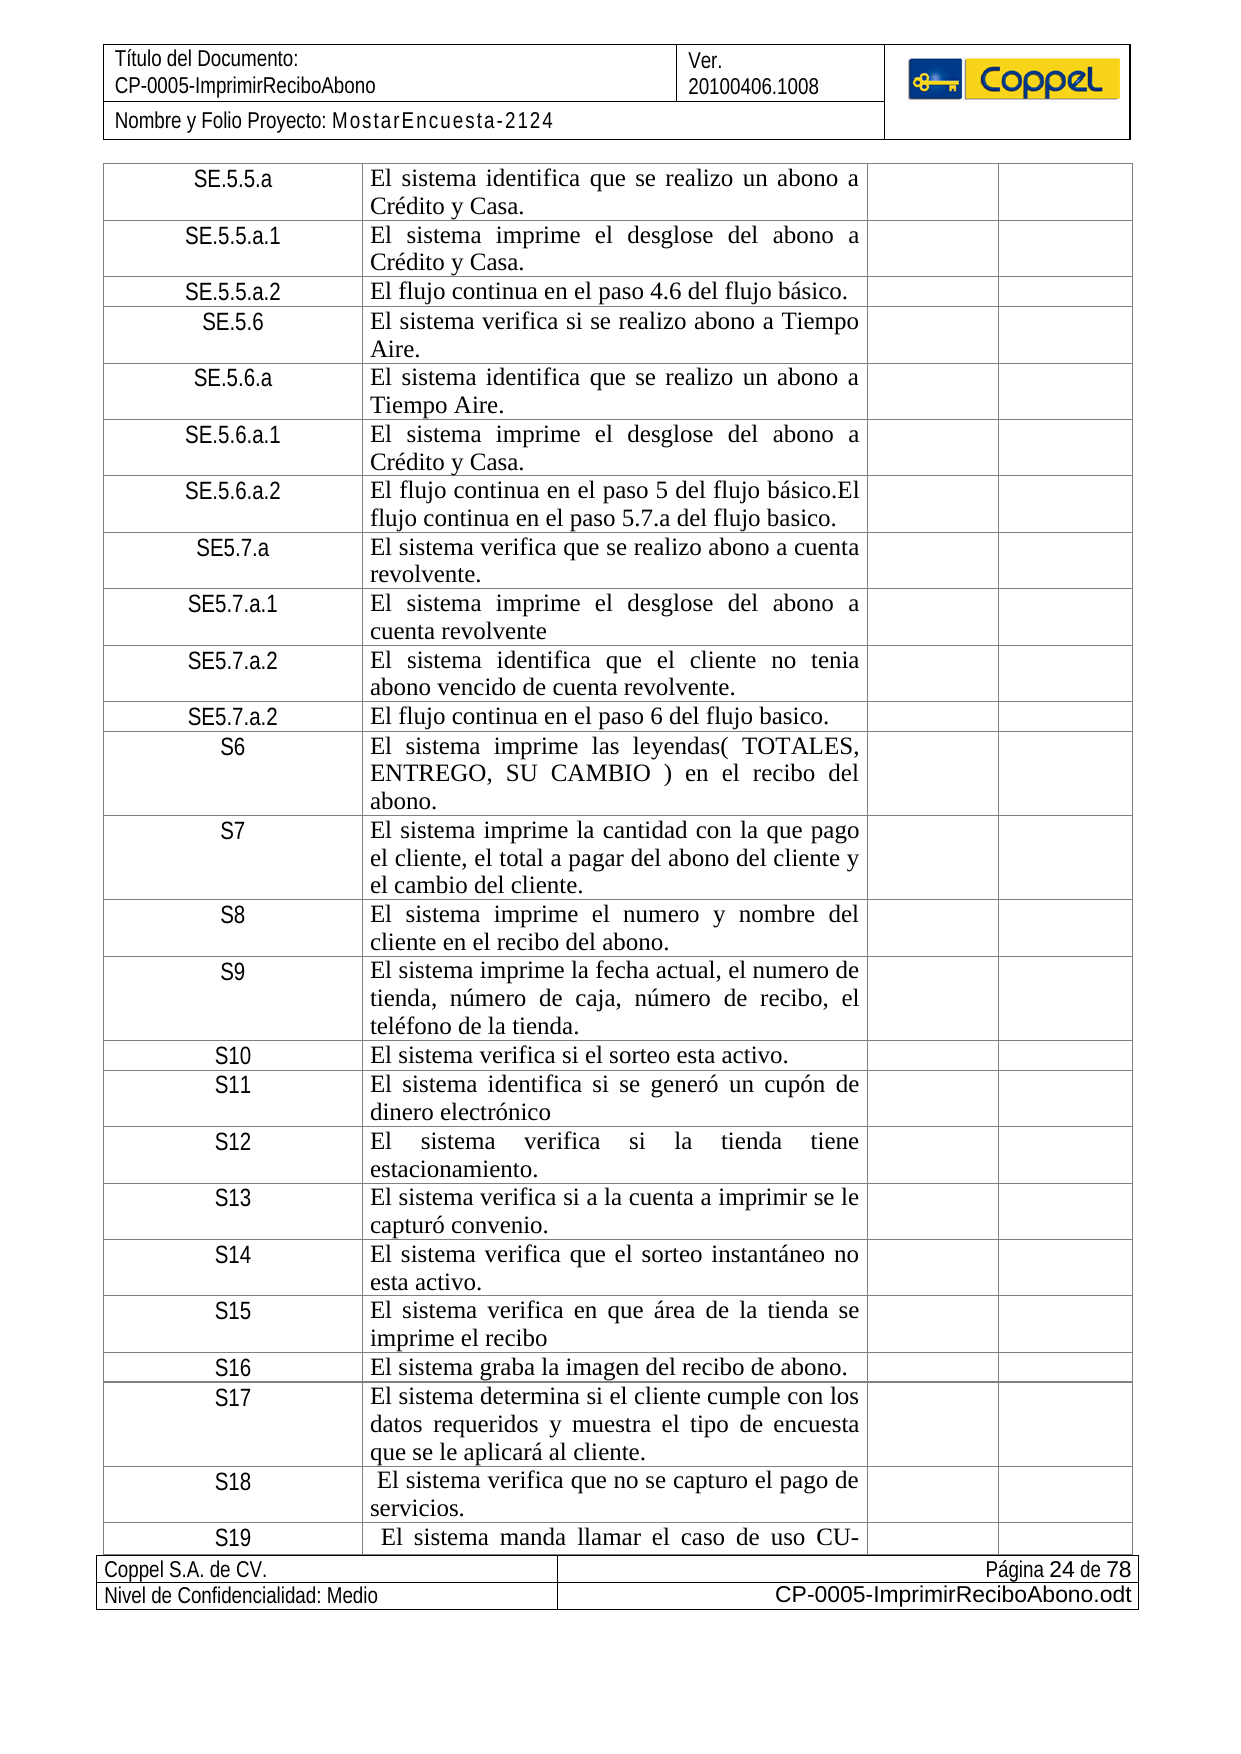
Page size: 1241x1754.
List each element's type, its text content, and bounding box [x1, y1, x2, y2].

table_cell El sistema verifica que el sorteo instantáneo no esta activo. [363, 1240, 867, 1295]
table_cell S12 [104, 1127, 362, 1182]
table_cell [868, 221, 998, 276]
table_cell SE.5.6.a.2 [104, 476, 362, 532]
table_cell SE5.7.a [104, 533, 362, 588]
table_cell El sistema verifica que no se capturo el pago de servicios. [363, 1467, 867, 1522]
table_cell SE.5.5.a [104, 164, 362, 220]
table_cell [868, 364, 998, 419]
table_cell El sistema identifica si se generó un cupón de dinero electrónico [363, 1071, 867, 1126]
table_cell S9 [104, 957, 362, 1040]
table_cell [999, 1523, 1132, 1554]
table_cell [868, 957, 998, 1040]
table_cell [999, 816, 1132, 899]
table_cell [999, 1296, 1132, 1352]
table_cell [999, 589, 1132, 645]
table_cell El flujo continua en el paso 6 del flujo basico. [363, 702, 867, 731]
table_cell SE5.7.a.2 [104, 702, 362, 731]
table_cell S7 [104, 816, 362, 899]
table_cell El sistema manda llamar el caso de uso CU- [363, 1523, 867, 1554]
table_cell [868, 1041, 998, 1069]
table_cell [999, 732, 1132, 815]
table_cell El sistema determina si el cliente cumple con los datos requeridos y muestra el tipo de encuesta que se le aplicará al cliente. [363, 1383, 867, 1466]
table_cell [999, 164, 1132, 220]
table_cell [999, 646, 1132, 701]
table_cell [999, 1184, 1132, 1239]
table_cell S14 [104, 1240, 362, 1295]
table_cell [868, 307, 998, 362]
table_cell [868, 1071, 998, 1126]
table_cell [999, 533, 1132, 588]
table_cell S16 [104, 1353, 362, 1381]
table_cell [868, 816, 998, 899]
table_cell SE5.7.a.1 [104, 589, 362, 645]
table_cell SE.5.6.a [104, 364, 362, 419]
table_cell [868, 1383, 998, 1466]
table_cell [868, 1523, 998, 1554]
table_cell [868, 1127, 998, 1182]
table_cell S18 [104, 1467, 362, 1522]
table_cell El sistema verifica que se realizo abono a cuenta revolvente. [363, 533, 867, 588]
table_cell SE.5.6 [104, 307, 362, 362]
table_cell S6 [104, 732, 362, 815]
table_cell El sistema verifica en que área de la tienda se imprime el recibo [363, 1296, 867, 1352]
table_cell S10 [104, 1041, 362, 1069]
table_cell [868, 1296, 998, 1352]
table_cell S11 [104, 1071, 362, 1126]
table_cell [999, 900, 1132, 956]
table_cell [999, 1383, 1132, 1466]
table_cell S13 [104, 1184, 362, 1239]
table_cell El sistema imprime el desglose del abono a cuenta revolvente [363, 589, 867, 645]
table_cell [999, 702, 1132, 731]
table_cell El sistema imprime el desglose del abono a Crédito y Casa. [363, 420, 867, 475]
table_cell [868, 476, 998, 532]
table_cell El sistema verifica si a la cuenta a imprimir se le capturó convenio. [363, 1184, 867, 1239]
table_cell El sistema verifica si el sorteo esta activo. [363, 1041, 867, 1069]
table_cell [868, 1353, 998, 1381]
table_cell [868, 277, 998, 306]
table_cell [999, 1240, 1132, 1295]
table_cell [868, 1467, 998, 1522]
table_cell SE.5.6.a.1 [104, 420, 362, 475]
table_cell El sistema verifica si se realizo abono a Tiempo Aire. [363, 307, 867, 362]
table_cell S8 [104, 900, 362, 956]
table_cell [999, 307, 1132, 362]
table_cell [868, 420, 998, 475]
table_cell [868, 1240, 998, 1295]
table_cell El sistema identifica que el cliente no tenia abono vencido de cuenta revolvente. [363, 646, 867, 701]
table_cell [868, 702, 998, 731]
table_cell [999, 1127, 1132, 1182]
table_cell [999, 1353, 1132, 1381]
table_cell El sistema identifica que se realizo un abono a Tiempo Aire. [363, 364, 867, 419]
table_cell El sistema imprime la fecha actual, el numero de tienda, número de caja, número de recibo, el teléfono de la tienda. [363, 957, 867, 1040]
table_cell [868, 589, 998, 645]
table_cell [999, 1071, 1132, 1126]
table_cell [999, 476, 1132, 532]
table_cell El sistema identifica que se realizo un abono a Crédito y Casa. [363, 164, 867, 220]
table_cell [999, 277, 1132, 306]
table_cell El sistema verifica si la tienda tiene estacionamiento. [363, 1127, 867, 1182]
table_cell [999, 221, 1132, 276]
table_cell S19 [104, 1523, 362, 1554]
table_cell SE.5.5.a.1 [104, 221, 362, 276]
table_cell S15 [104, 1296, 362, 1352]
table_cell [868, 1184, 998, 1239]
table_cell El flujo continua en el paso 5 del flujo básico.El flujo continua en el paso 5.7.a del flujo basico. [363, 476, 867, 532]
table_cell El sistema graba la imagen del recibo de abono. [363, 1353, 867, 1381]
table_cell El sistema imprime las leyendas( TOTALES, ENTREGO, SU CAMBIO ) en el recibo del abono. [363, 732, 867, 815]
table_cell [999, 364, 1132, 419]
table_cell SE5.7.a.2 [104, 646, 362, 701]
table_cell [868, 900, 998, 956]
table_cell S17 [104, 1383, 362, 1466]
table_cell [999, 1041, 1132, 1069]
table_cell [868, 533, 998, 588]
table_cell El sistema imprime la cantidad con la que pago el cliente, el total a pagar del abono del cliente y el cambio del cliente. [363, 816, 867, 899]
table_cell [999, 957, 1132, 1040]
table_cell [868, 164, 998, 220]
table_cell [999, 1467, 1132, 1522]
table_cell [868, 732, 998, 815]
table_cell SE.5.5.a.2 [104, 277, 362, 306]
table_cell El sistema imprime el desglose del abono a Crédito y Casa. [363, 221, 867, 276]
table_cell El flujo continua en el paso 4.6 del flujo básico. [363, 277, 867, 306]
table_cell El sistema imprime el numero y nombre del cliente en el recibo del abono. [363, 900, 867, 956]
table_cell [999, 420, 1132, 475]
table_cell [868, 646, 998, 701]
